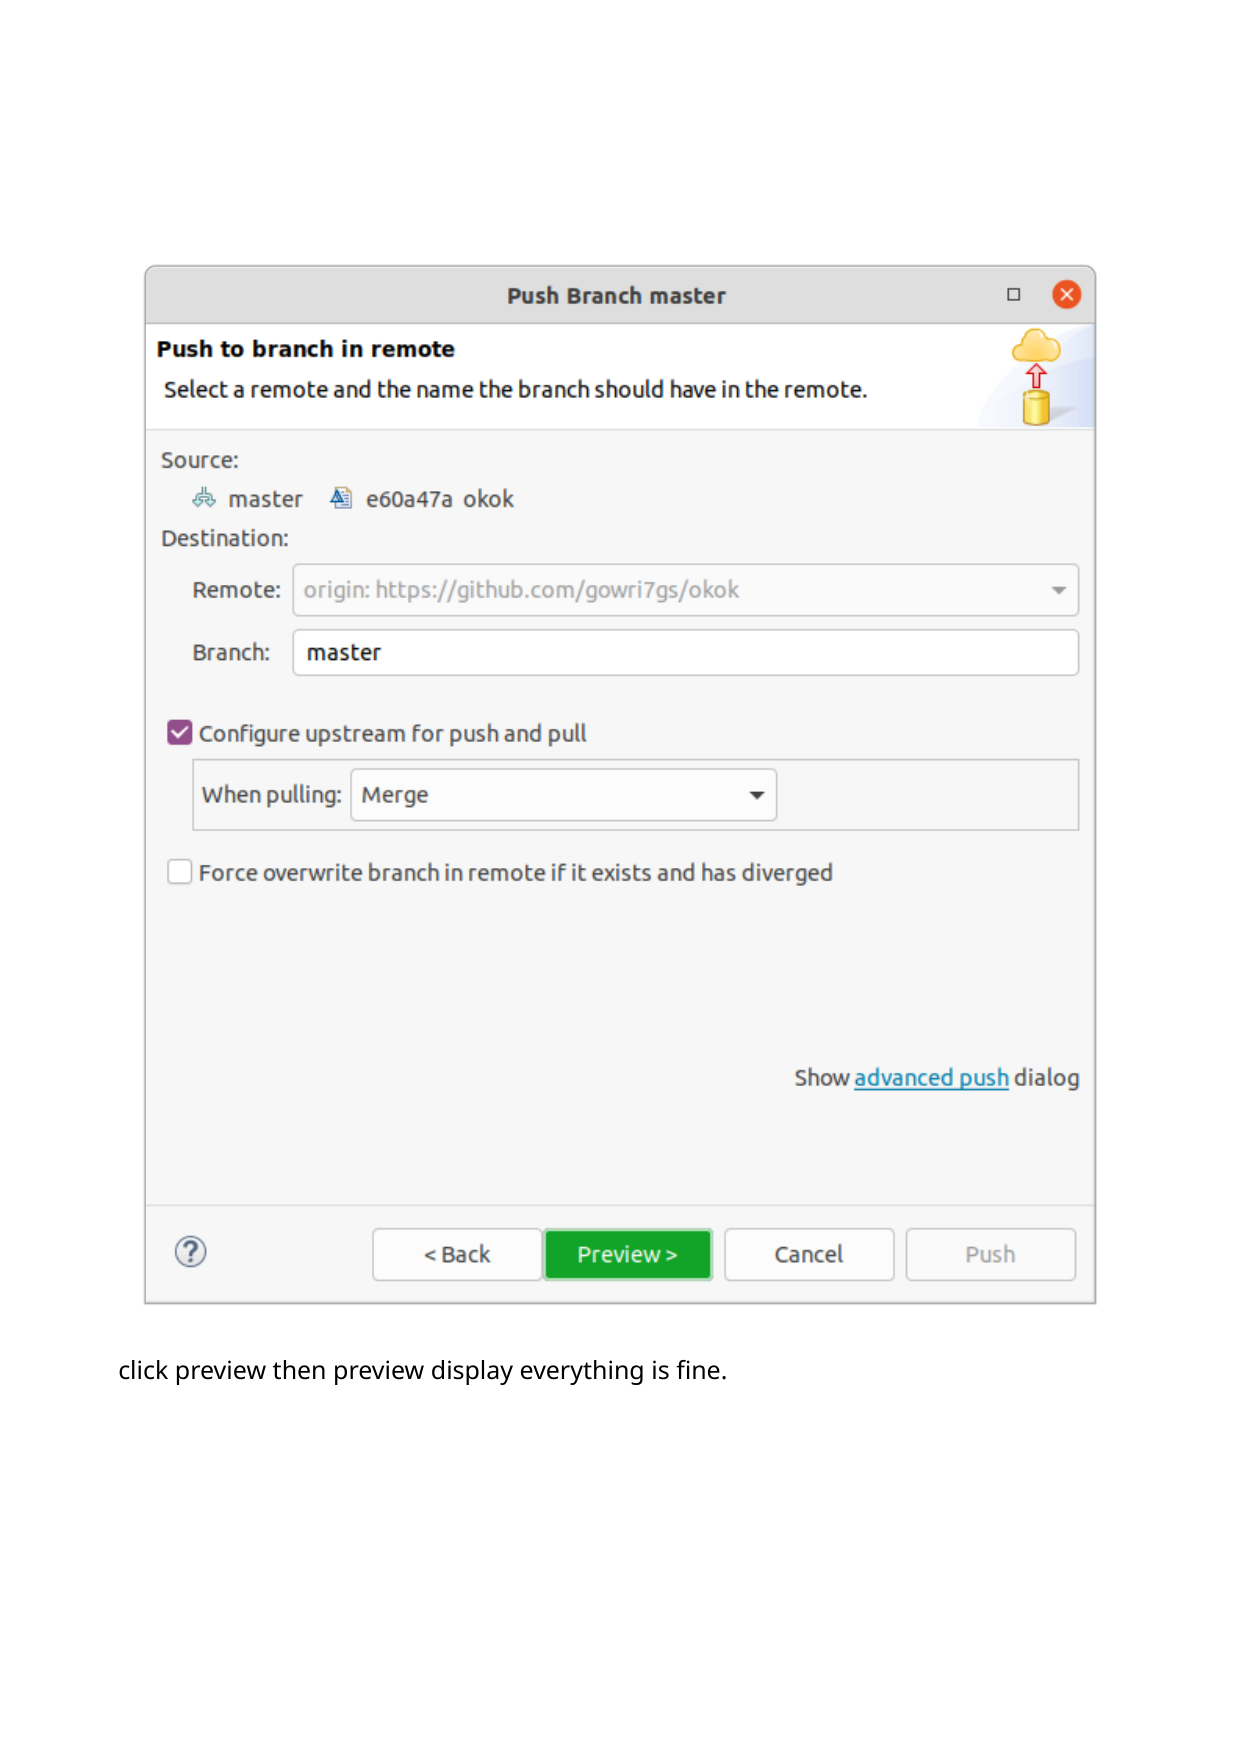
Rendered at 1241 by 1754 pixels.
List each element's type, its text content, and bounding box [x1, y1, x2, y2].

picture [130, 254, 1110, 1319]
text click preview then preview display everything is fine. [118, 1352, 1122, 1387]
